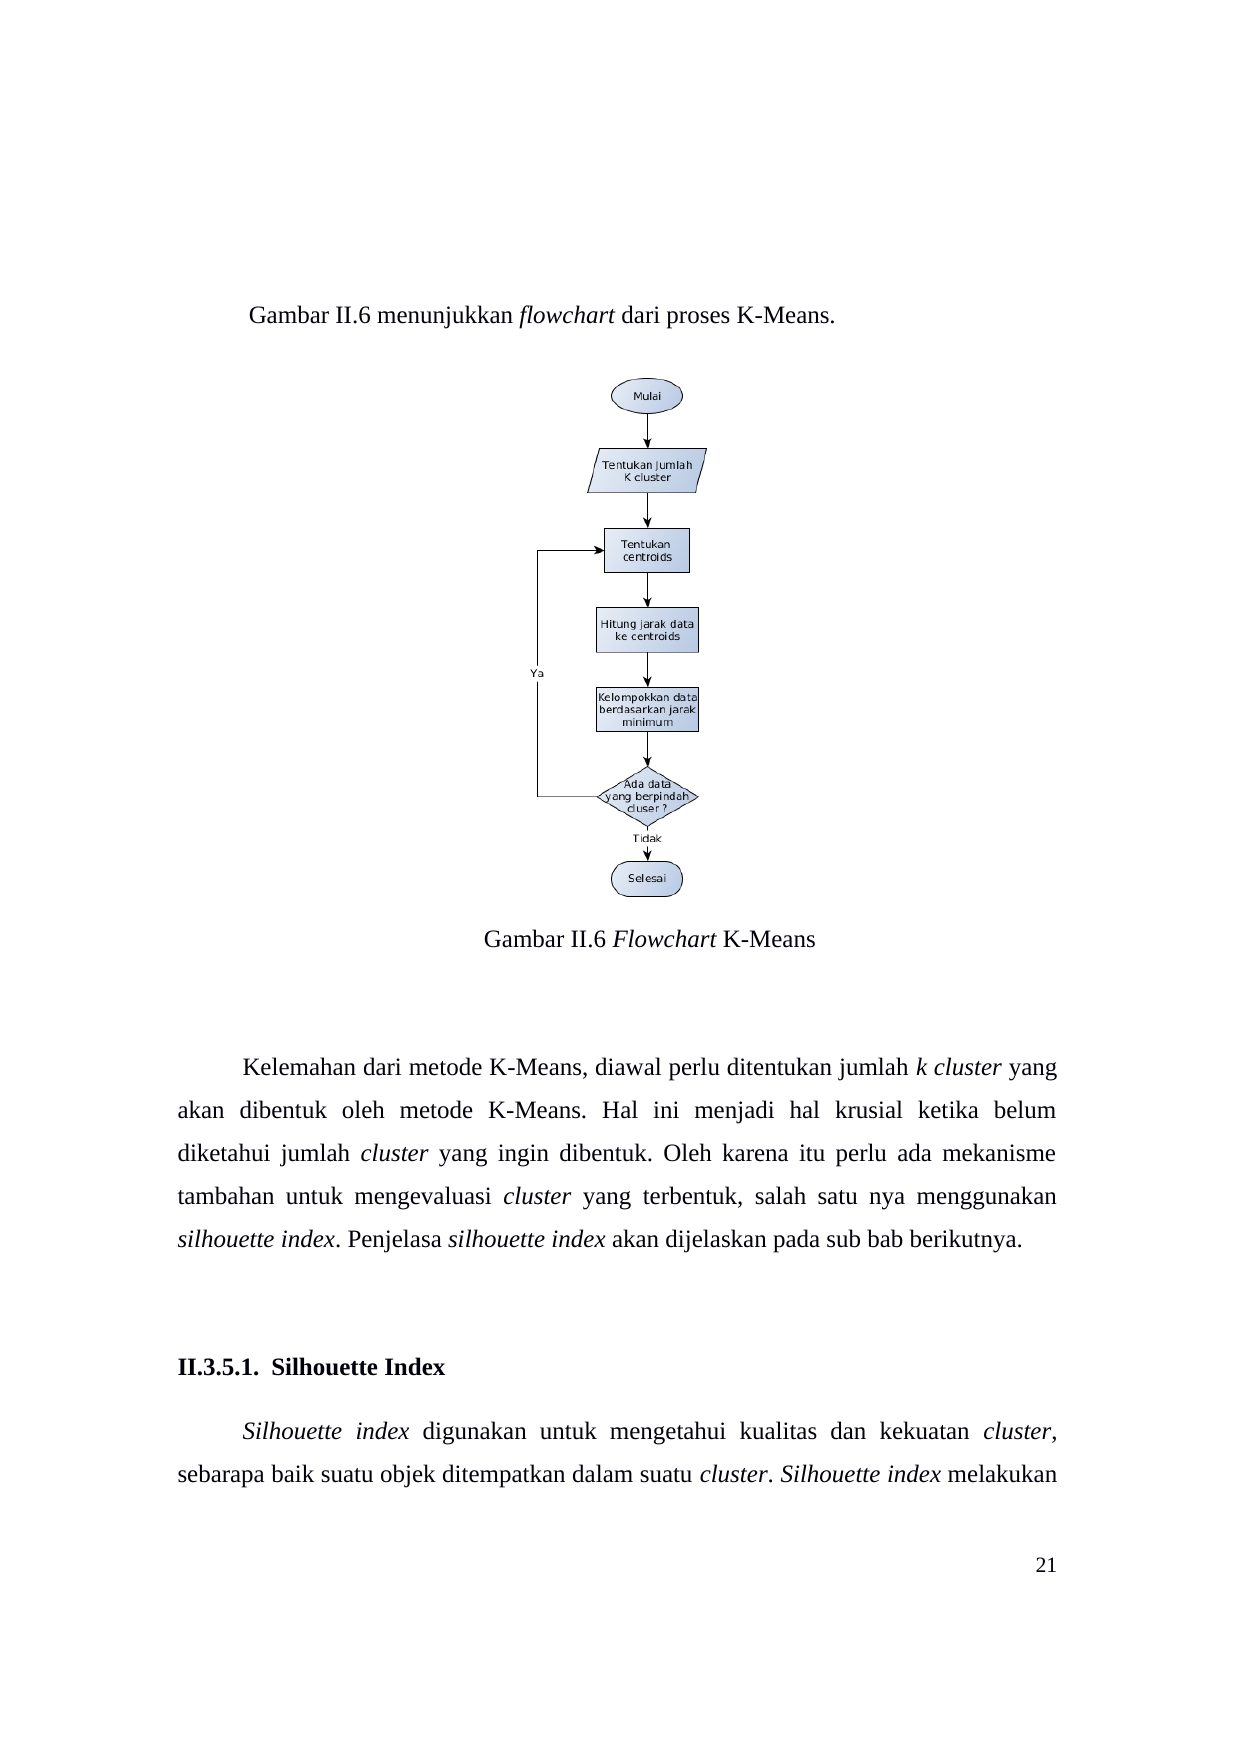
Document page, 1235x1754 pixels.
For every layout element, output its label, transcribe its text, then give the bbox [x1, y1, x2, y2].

subtitle Silhouette Index [177, 1352, 1057, 1381]
picture [515, 364, 720, 910]
text Silhouette index digunakan untuk mengetahui kualitas dan kekuatan cluster, sebarapa baik suatu objek ditempatkan dalam suatu cluster. Silhouette index melakukan [177, 1416, 1057, 1488]
text Gambar II.6 menunjukkan flowchart dari proses K-Means. [177, 300, 1057, 329]
text Kelemahan dari metode K-Means, diawal perlu ditentukan jumlah k cluster yang akan dibentuk oleh metode K-Means. Hal ini menjadi hal krusial ketika belum diketahui jumlah cluster yang ingin dibentuk. Oleh karena itu perlu ada mekanisme tambahan untuk mengevaluasi cluster yang terbentuk, salah satu nya menggunakan silhouette index. Penjelasa silhouette index akan dijelaskan pada sub bab berikutnya. [177, 1052, 1057, 1253]
text Gambar II.6 Flowchart K-Means [177, 364, 1057, 953]
